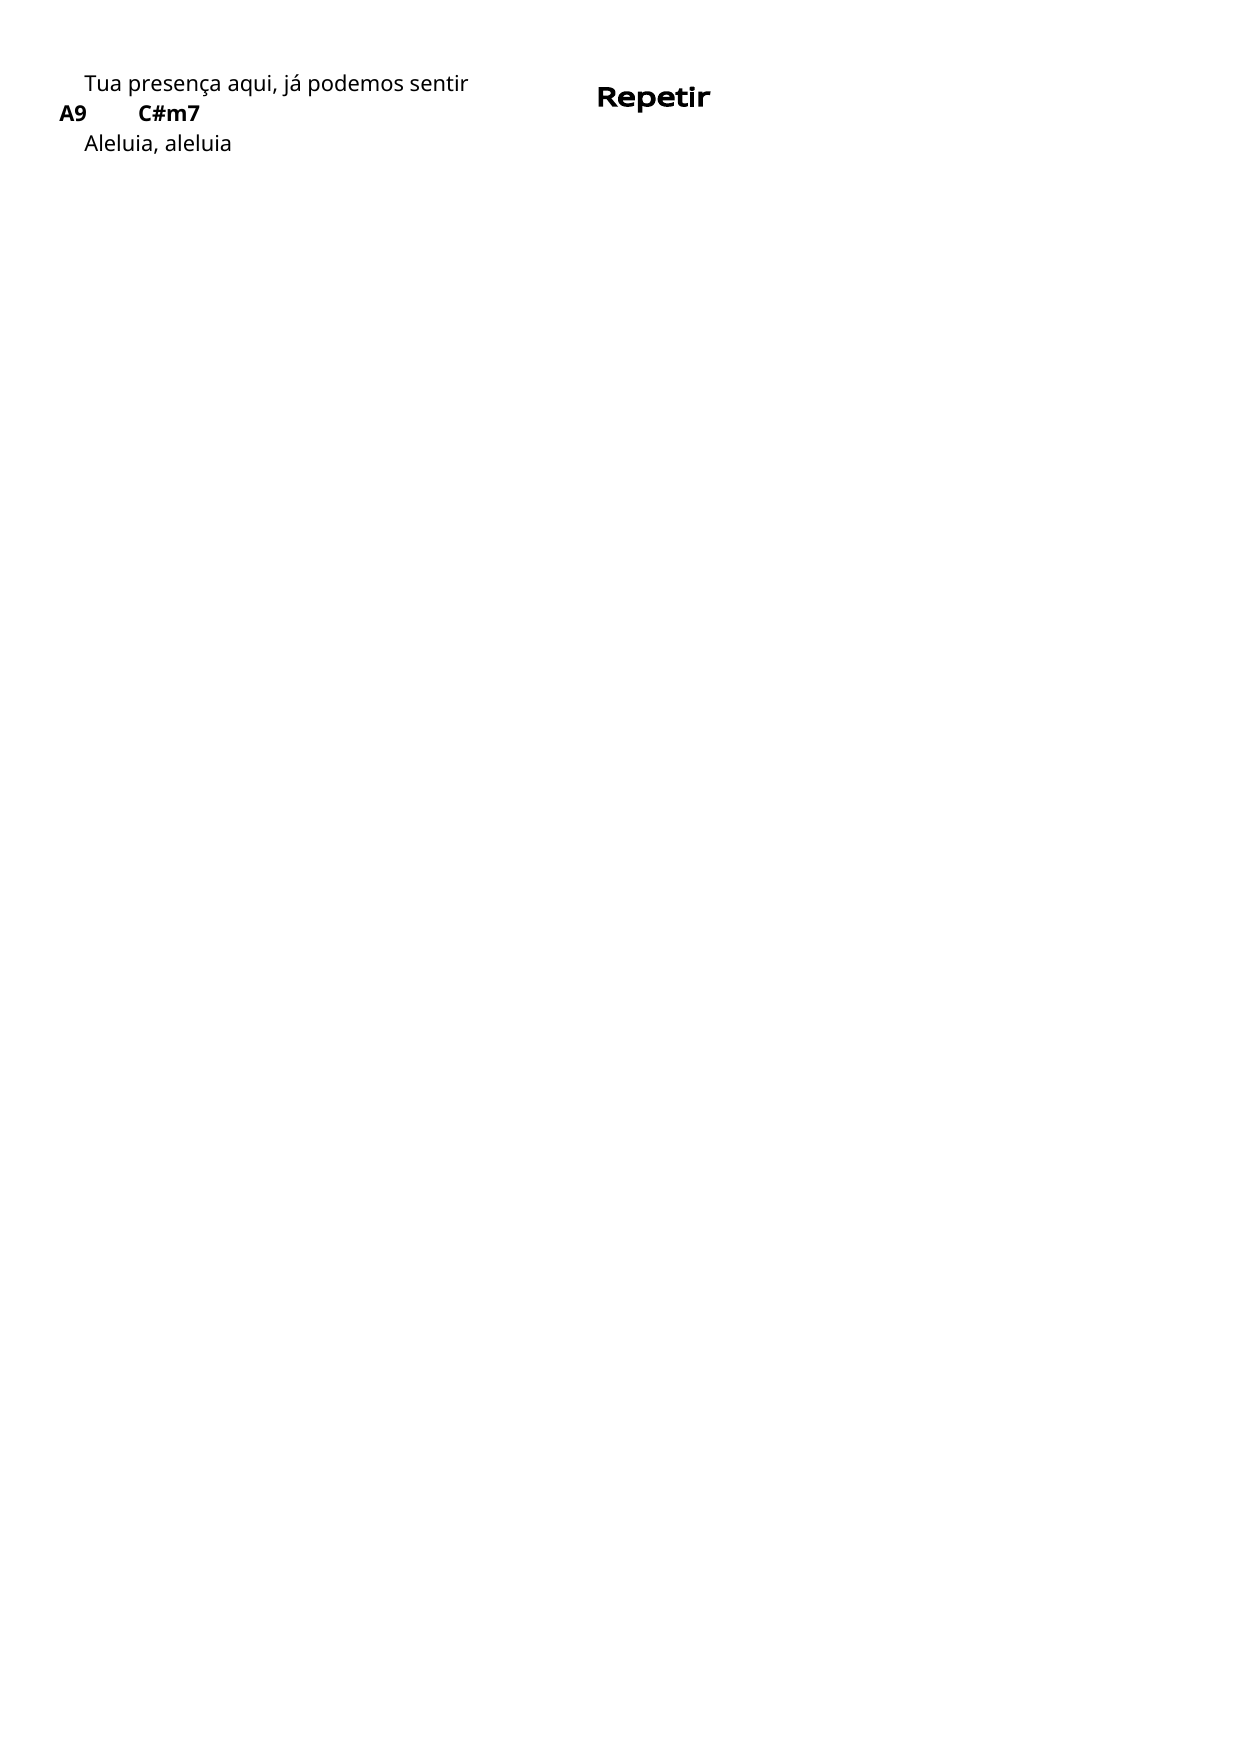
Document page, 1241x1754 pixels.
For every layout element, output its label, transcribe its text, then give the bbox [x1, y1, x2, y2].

text Tua presença aqui, já podemos sentir [59, 68, 1167, 98]
text A9 C#m7 [59, 98, 1167, 127]
text Aleluia, aleluia [59, 127, 1167, 157]
